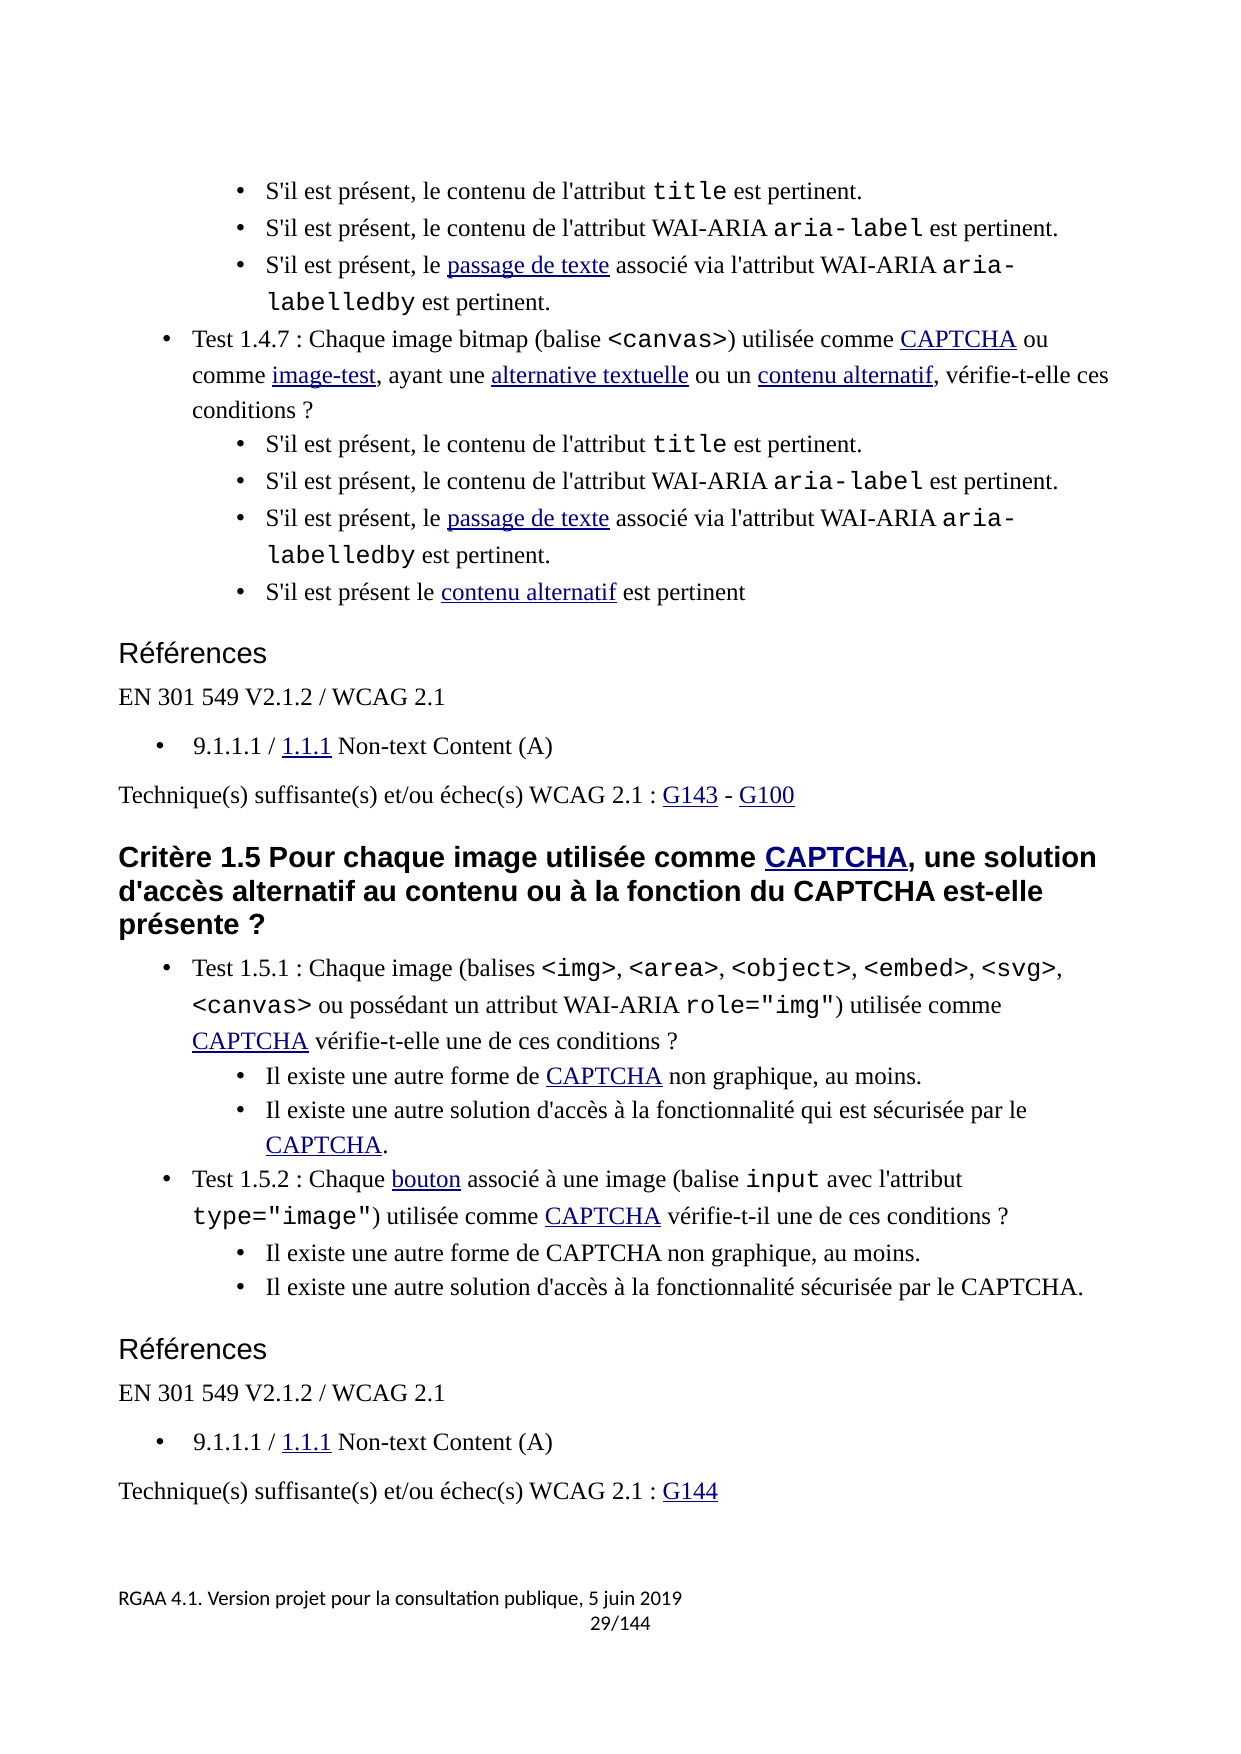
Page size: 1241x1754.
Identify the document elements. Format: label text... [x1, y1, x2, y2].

subtitle Références [118, 636, 1122, 670]
list S'il est présent le contenu alternatif est pertinent [236, 577, 1122, 606]
list S'il est présent, le contenu de l'attribut WAI-ARIA aria-label est pertinent. [236, 213, 1122, 244]
list S'il est présent, le passage de texte associé via l'attribut WAI-ARIA aria-labelledby est pertinent. [236, 503, 1122, 571]
list Il existe une autre solution d'accès à la fonctionnalité qui est sécurisée par le CAPTCHA. [236, 1095, 1122, 1158]
list Il existe une autre forme de CAPTCHA non graphique, au moins. [236, 1238, 1122, 1266]
list S'il est présent, le passage de texte associé via l'attribut WAI-ARIA aria-labelledby est pertinent. [236, 250, 1122, 318]
text Technique(s) suffisante(s) et/ou échec(s) WCAG 2.1 : G143 - G100 [118, 781, 1122, 809]
list S'il est présent, le contenu de l'attribut WAI-ARIA aria-label est pertinent. [236, 466, 1122, 497]
subtitle Références [118, 1332, 1122, 1365]
text EN 301 549 V2.1.2 / WCAG 2.1 [118, 1378, 1122, 1406]
list Test 1.5.2 : Chaque bouton associé à une image (balise input avec l'attribut type="image") utilisée comme CAPTCHA vérifie-t-il une de ces conditions ? [162, 1164, 1122, 1232]
text Technique(s) suffisante(s) et/ou échec(s) WCAG 2.1 : G144 [118, 1476, 1122, 1504]
list Test 1.4.7 : Chaque image bitmap (balise <canvas>) utilisée comme CAPTCHA ou comme image-test, ayant une alternative textuelle ou un contenu alternatif, vérifie-t-elle ces conditions ? [162, 324, 1122, 424]
list 9.1.1.1 / 1.1.1 Non-text Content (A) [156, 731, 1122, 760]
list Il existe une autre forme de CAPTCHA non graphique, au moins. [236, 1061, 1122, 1089]
text EN 301 549 V2.1.2 / WCAG 2.1 [118, 682, 1122, 711]
subtitle Critère 1.5 Pour chaque image utilisée comme CAPTCHA, une solution d'accès alternatif au contenu ou à la fonction du CAPTCHA est-elle présente ? [118, 840, 1122, 941]
list Il existe une autre solution d'accès à la fonctionnalité sécurisée par le CAPTCHA. [236, 1272, 1122, 1301]
list Test 1.5.1 : Chaque image (balises <img>, <area>, <object>, <embed>, <svg>, <canvas> ou possédant un attribut WAI-ARIA role="img") utilisée comme CAPTCHA vérifie-t-elle une de ces conditions ? [162, 953, 1122, 1055]
list 9.1.1.1 / 1.1.1 Non-text Content (A) [156, 1427, 1122, 1456]
list S'il est présent, le contenu de l'attribut title est pertinent. [236, 429, 1122, 460]
list S'il est présent, le contenu de l'attribut title est pertinent. [236, 176, 1122, 207]
